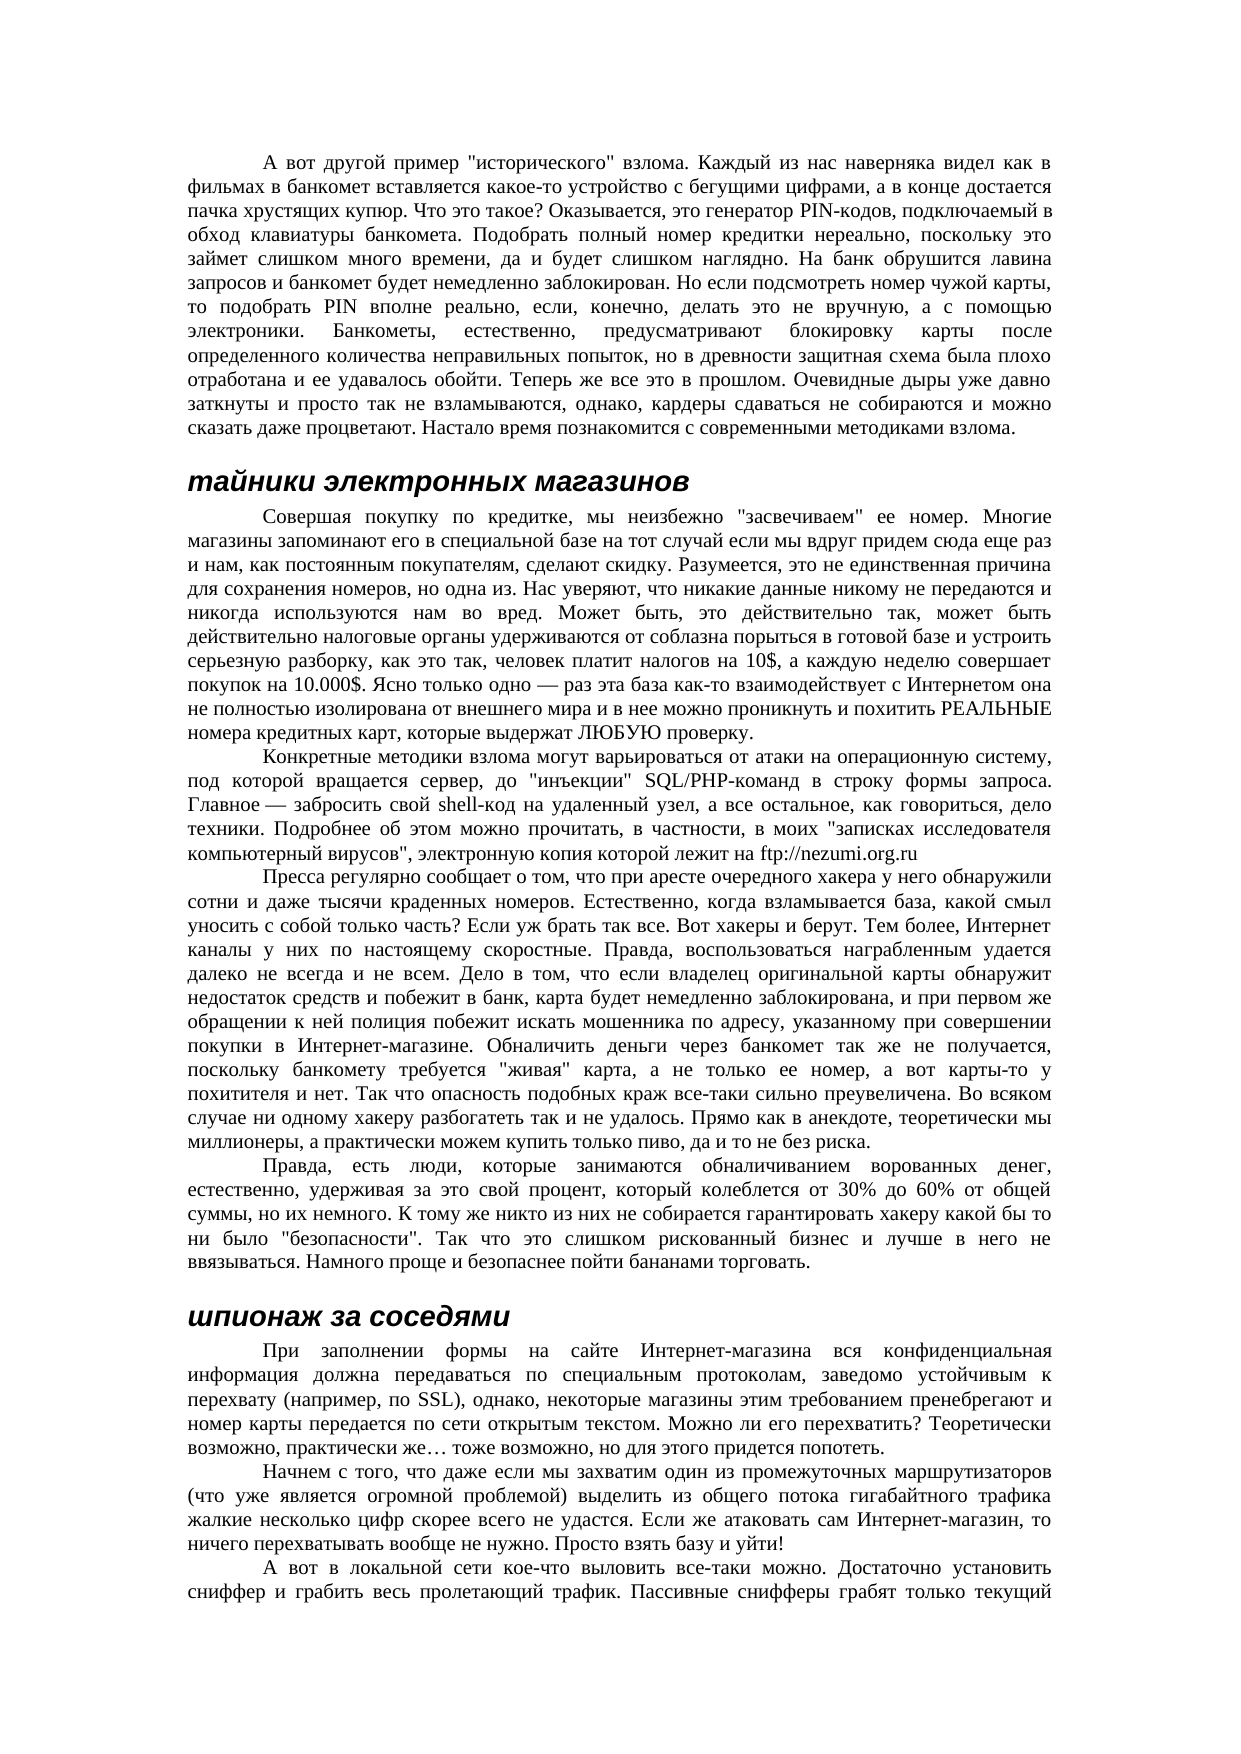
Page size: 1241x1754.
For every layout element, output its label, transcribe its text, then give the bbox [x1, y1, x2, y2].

subtitle тайники электронных магазинов [187, 464, 1053, 497]
text Конкретные методики взлома могут варьироваться от атаки на операционную систему, под которой вращается сервер, до "инъекции" SQL/PHP-команд в строку формы запроса. Главное — забросить свой shell-код на удаленный узел, а все остальное, как говориться, дело техники. Подробнее об этом можно прочитать, в частности, в моих "записках исследователя компьютерный вирусов", электронную копия которой лежит на ftp://nezumi.org.ru [187, 744, 1053, 864]
text Правда, есть люди, которые занимаются обналичиванием ворованных денег, естественно, удерживая за это свой процент, который колеблется от 30% до 60% от общей суммы, но их немного. К тому же никто из них не собирается гарантировать хакеру какой бы то ни было "безопасности". Так что это слишком рискованный бизнес и лучше в него не ввязываться. Намного проще и безопаснее пойти бананами торговать. [187, 1153, 1053, 1273]
text А вот другой пример "исторического" взлома. Каждый из нас наверняка видел как в фильмах в банкомет вставляется какое-то устройство с бегущими цифрами, а в конце достается пачка хрустящих купюр. Что это такое? Оказывается, это генератор PIN-кодов, подключаемый в обход клавиатуры банкомета. Подобрать полный номер кредитки нереально, поскольку это займет слишком много времени, да и будет слишком наглядно. На банк обрушится лавина запросов и банкомет будет немедленно заблокирован. Но если подсмотреть номер чужой карты, то подобрать PIN вполне реально, если, конечно, делать это не вручную, а с помощью электроники. Банкометы, естественно, предусматривают блокировку карты после определенного количества неправильных попыток, но в древности защитная схема была плохо отработана и ее удавалось обойти. Теперь же все это в прошлом. Очевидные дыры уже давно заткнуты и просто так не взламываются, однако, кардеры сдаваться не собираются и можно сказать даже процветают. Настало время познакомится с современными методиками взлома. [187, 150, 1053, 439]
subtitle шпионаж за соседями [187, 1298, 1053, 1332]
text При заполнении формы на сайте Интернет-магазина вся конфиденциальная информация должна передаваться по специальным протоколам, заведомо устойчивым к перехвату (например, по SSL), однако, некоторые магазины этим требованием пренебрегают и номер карты передается по сети открытым текстом. Можно ли его перехватить? Теоретически возможно, практически же… тоже возможно, но для этого придется попотеть. [187, 1338, 1053, 1459]
text А вот в локальной сети кое-что выловить все-таки можно. Достаточно установить сниффер и грабить весь пролетающий трафик. Пассивные снифферы грабят только текущий [187, 1555, 1053, 1603]
text Начнем с того, что даже если мы захватим один из промежуточных маршрутизаторов (что уже является огромной проблемой) выделить из общего потока гигабайтного трафика жалкие несколько цифр скорее всего не удастся. Если же атаковать сам Интернет-магазин, то ничего перехватывать вообще не нужно. Просто взять базу и уйти! [187, 1459, 1053, 1555]
text Совершая покупку по кредитке, мы неизбежно "засвечиваем" ее номер. Многие магазины запоминают его в специальной базе на тот случай если мы вдруг придем сюда еще раз и нам, как постоянным покупателям, сделают скидку. Разумеется, это не единственная причина для сохранения номеров, но одна из. Нас уверяют, что никакие данные никому не передаются и никогда используются нам во вред. Может быть, это действительно так, может быть действительно налоговые органы удерживаются от соблазна порыться в готовой базе и устроить серьезную разборку, как это так, человек платит налогов на 10$, а каждую неделю совершает покупок на 10.000$. Ясно только одно — раз эта база как-то взаимодействует с Интернетом она не полностью изолирована от внешнего мира и в нее можно проникнуть и похитить РЕАЛЬНЫЕ номера кредитных карт, которые выдержат ЛЮБУЮ проверку. [187, 503, 1053, 744]
text Пресса регулярно сообщает о том, что при аресте очередного хакера у него обнаружили сотни и даже тысячи краденных номеров. Естественно, когда взламывается база, какой смыл уносить с собой только часть? Если уж брать так все. Вот хакеры и берут. Тем более, Интернет каналы у них по настоящему скоростные. Правда, воспользоваться награбленным удается далеко не всегда и не всем. Дело в том, что если владелец оригинальной карты обнаружит недостаток средств и побежит в банк, карта будет немедленно заблокирована, и при первом же обращении к ней полиция побежит искать мошенника по адресу, указанному при совершении покупки в Интернет-магазине. Обналичить деньги через банкомет так же не получается, поскольку банкомету требуется "живая" карта, а не только ее номер, а вот карты-то у похитителя и нет. Так что опасность подобных краж все-таки сильно преувеличена. Во всяком случае ни одному хакеру разбогатеть так и не удалось. Прямо как в анекдоте, теоретически мы миллионеры, а практически можем купить только пиво, да и то не без риска. [187, 864, 1053, 1153]
